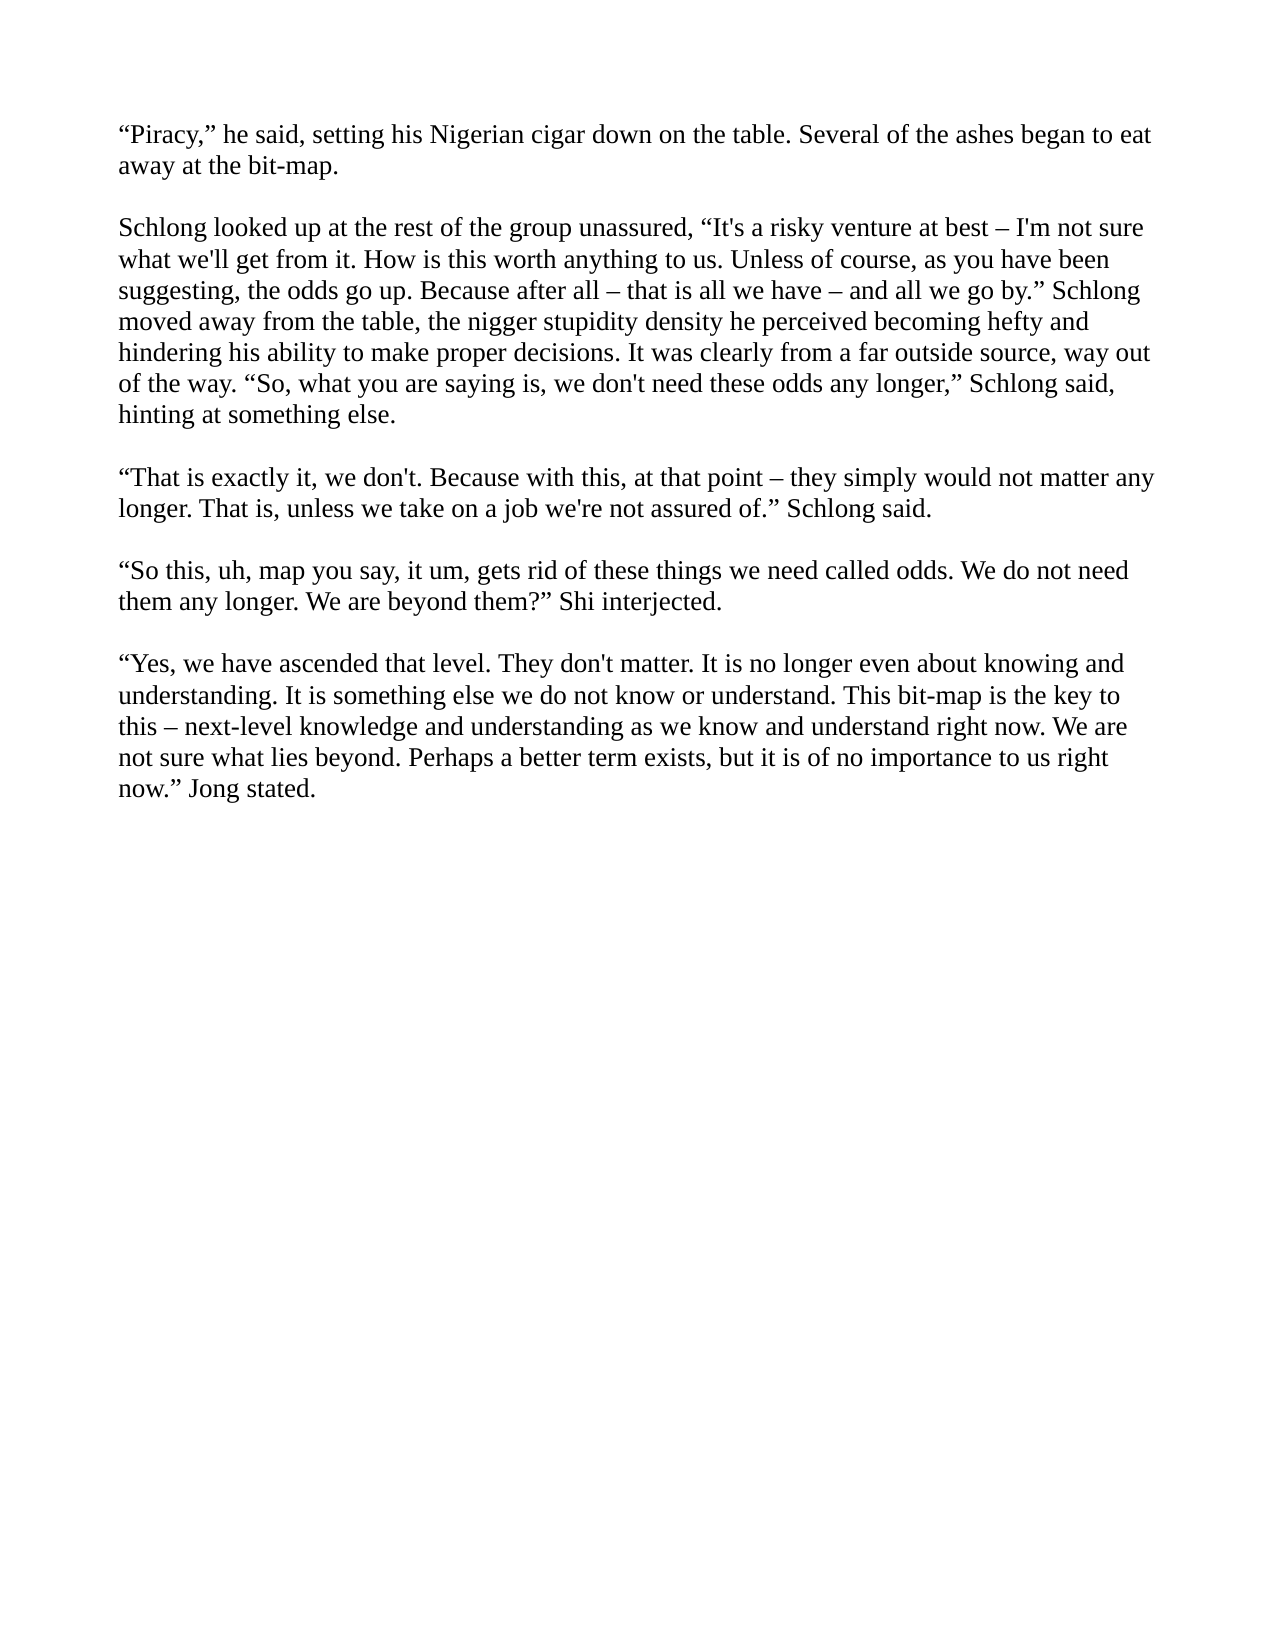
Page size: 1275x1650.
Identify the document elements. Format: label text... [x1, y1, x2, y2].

text “Piracy,” he said, setting his Nigerian cigar down on the table. Several of the ashes began to eat away at the bit-map. [118, 118, 1157, 180]
text Schlong looked up at the rest of the group unassured, “It's a risky venture at best – I'm not sure what we'll get from it. How is this worth anything to us. Unless of course, as you have been suggesting, the odds go up. Because after all – that is all we have – and all we go by.” Schlong moved away from the table, the nigger stupidity density he perceived becoming hefty and hindering his ability to make proper decisions. It was clearly from a far outside source, way out of the way. “So, what you are saying is, we don't need these odds any longer,” Schlong said, hinting at something else. [118, 212, 1157, 429]
text “Yes, we have ascended that level. They don't matter. It is no longer even about knowing and understanding. It is something else we do not know or understand. This bit-map is the key to this – next-level knowledge and understanding as we know and understand right now. We are not sure what lies beyond. Perhaps a better term exists, but it is of no importance to us right now.” Jong stated. [118, 648, 1157, 803]
text “That is exactly it, we don't. Because with this, at that point – they simply would not matter any longer. That is, unless we take on a job we're not assured of.” Schlong said. [118, 461, 1157, 523]
text “So this, uh, map you say, it um, gets rid of these things we need called odds. We do not need them any longer. We are beyond them?” Shi interjected. [118, 554, 1157, 616]
